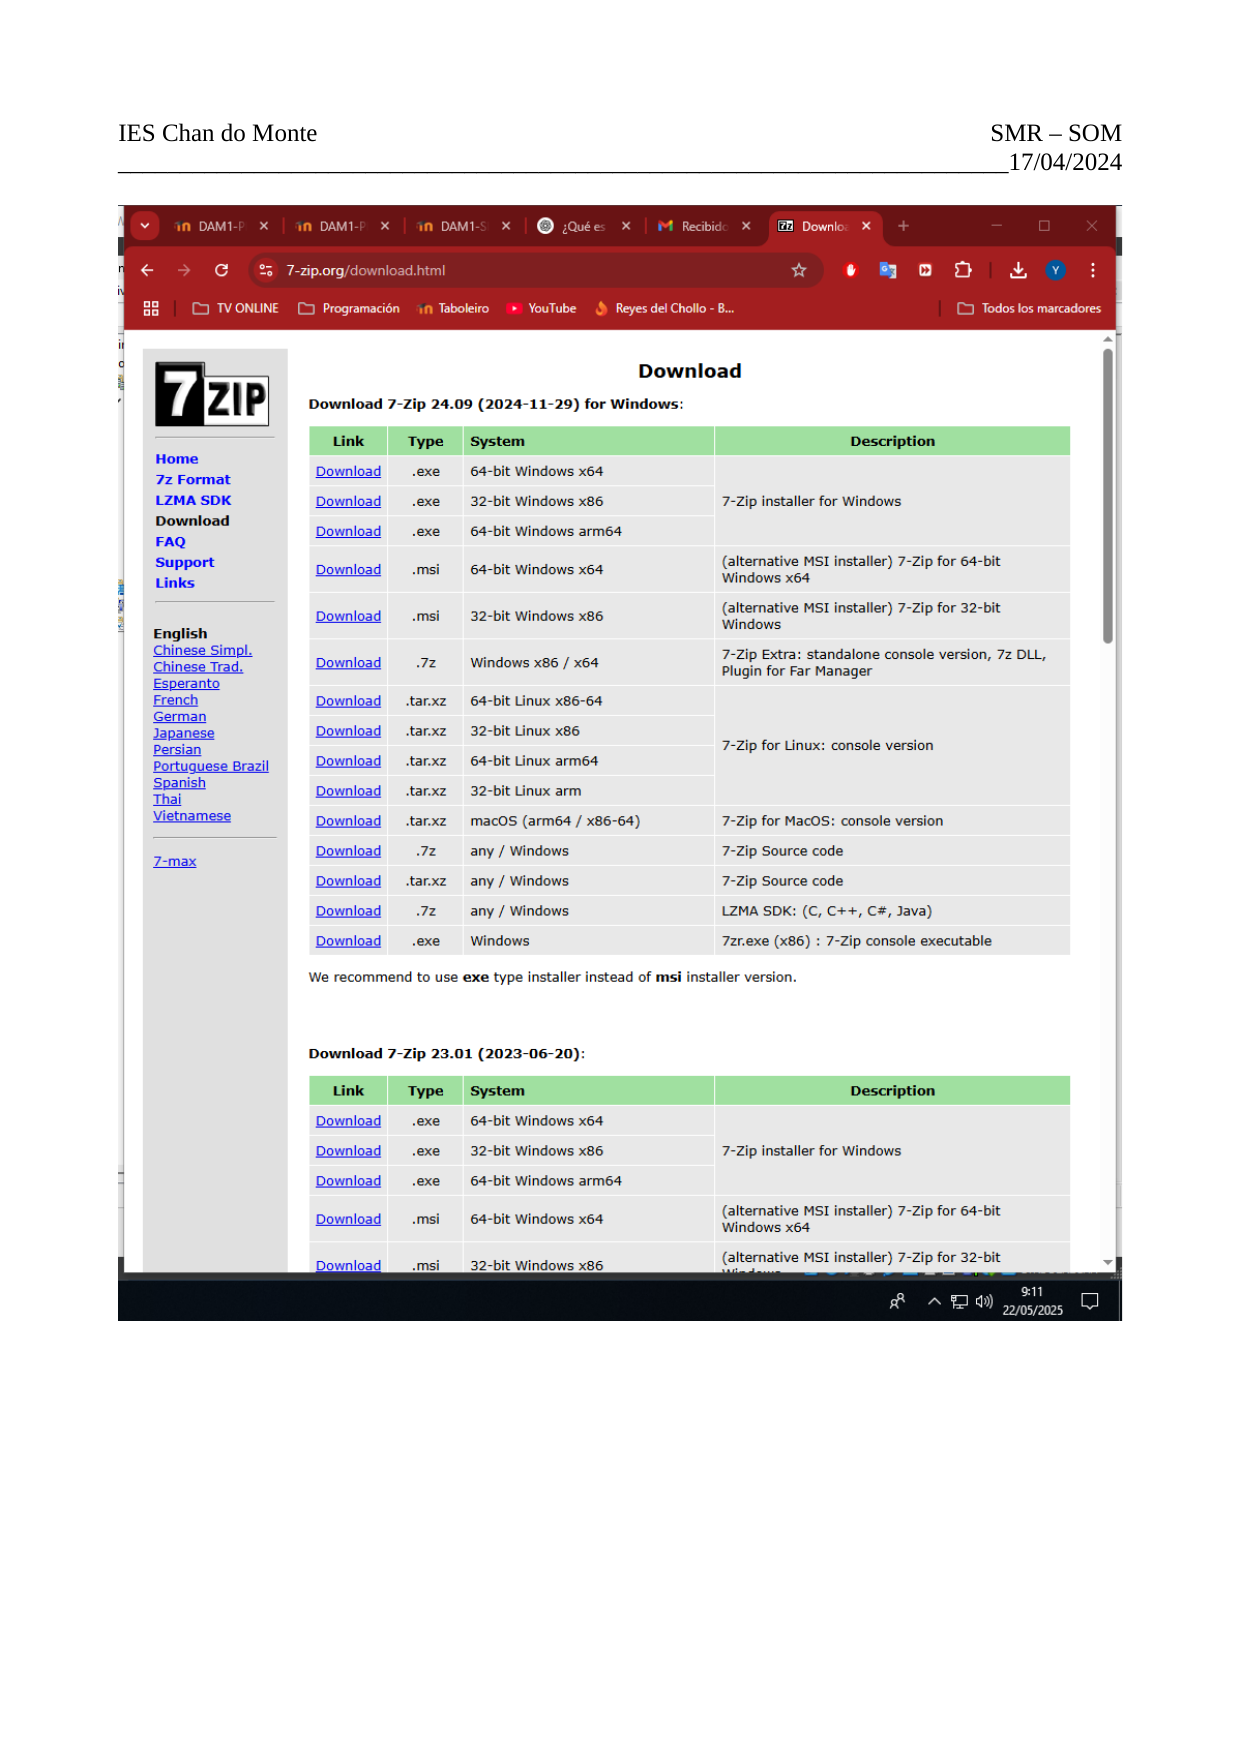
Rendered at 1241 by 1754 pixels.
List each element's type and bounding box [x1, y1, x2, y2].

picture [118, 205, 1123, 1321]
